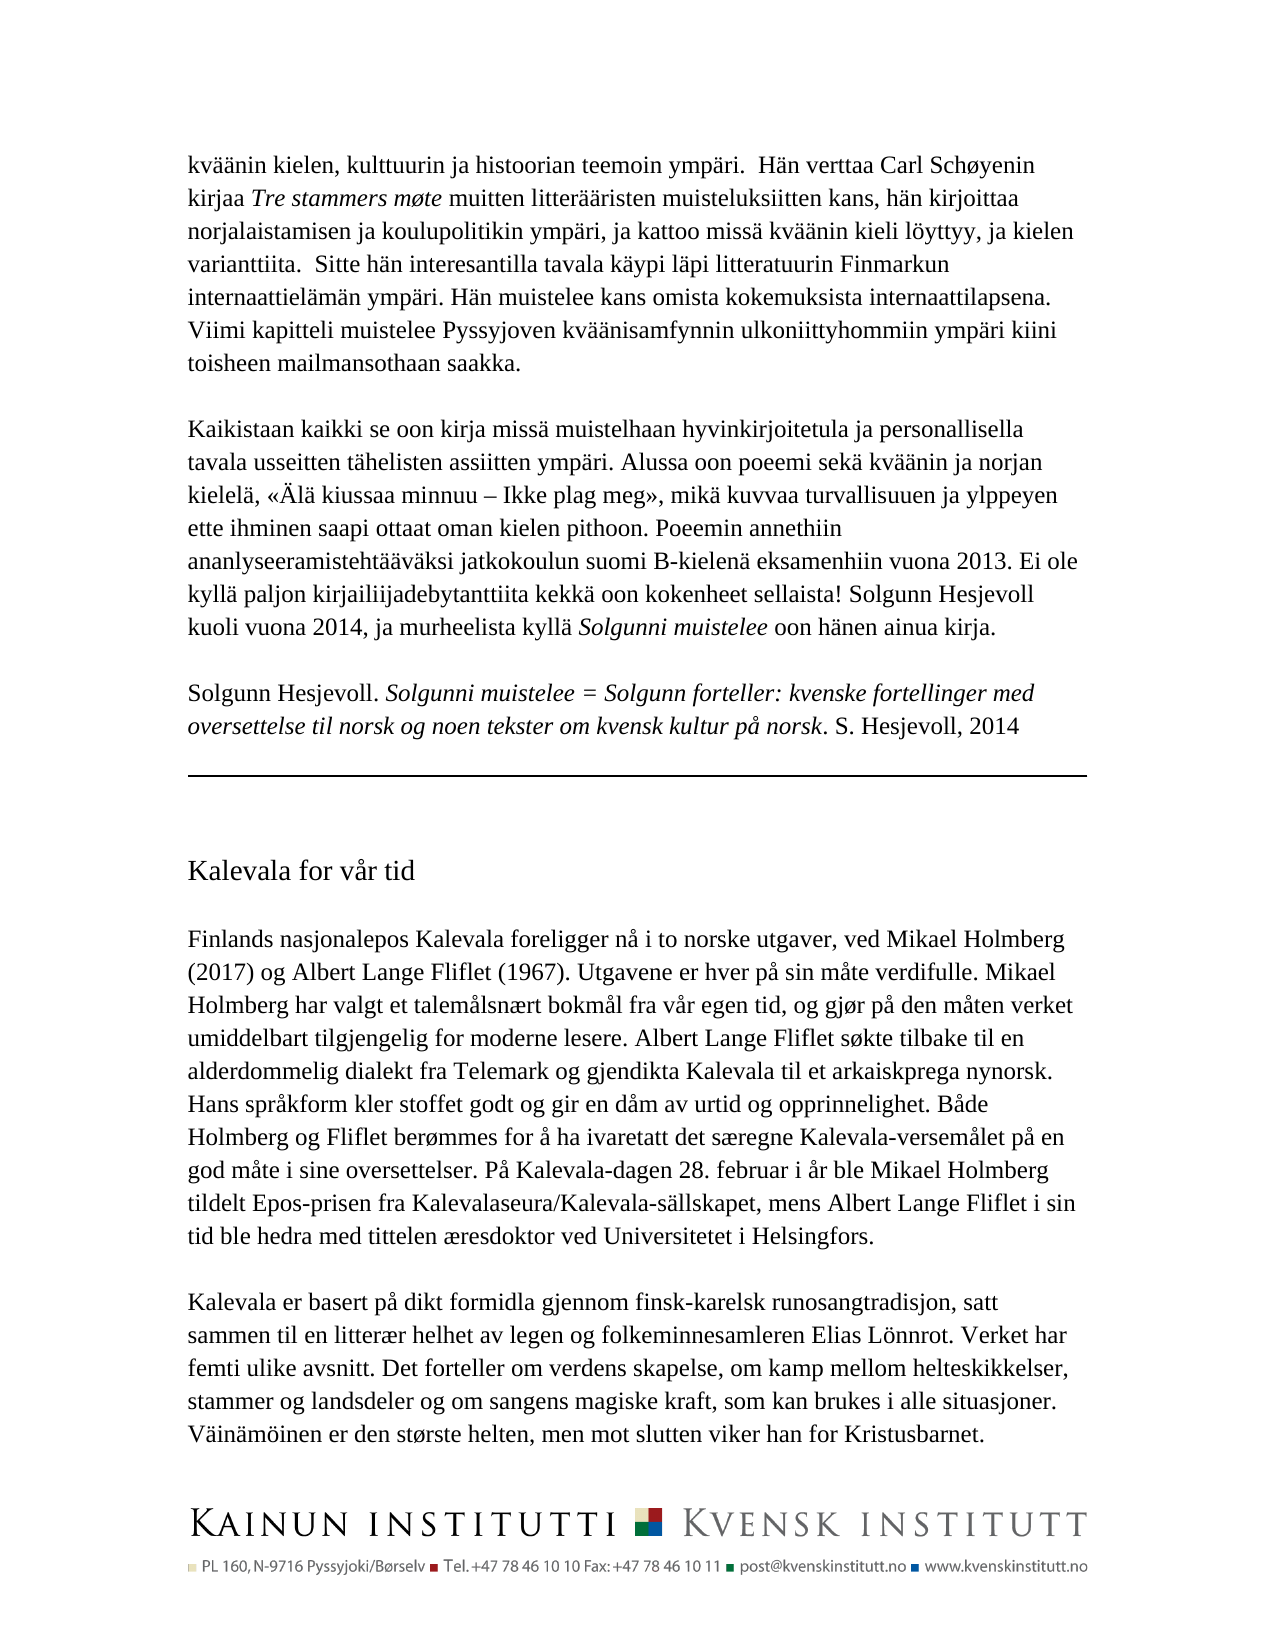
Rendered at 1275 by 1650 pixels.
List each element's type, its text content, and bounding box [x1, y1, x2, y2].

text Kalevala er basert på dikt formidla gjennom finsk-karelsk runosangtradisjon, satt sammen til en litterær helhet av legen og folkeminnesamleren Elias Lönnrot. Verket har femti ulike avsnitt. Det forteller om verdens skapelse, om kamp mellom helteskikkelser, stammer og landsdeler og om sangens magiske kraft, som kan brukes i alle situasjoner. Väinämöinen er den største helten, men mot slutten viker han for Kristusbarnet. [187, 1287, 1087, 1448]
text Finlands nasjonalepos Kalevala foreligger nå i to norske utgaver, ved Mikael Holmberg (2017) og Albert Lange Fliflet (1967). Utgavene er hver på sin måte verdifulle. Mikael Holmberg har valgt et talemålsnært bokmål fra vår egen tid, og gjør på den måten verket umiddelbart tilgjengelig for moderne lesere. Albert Lange Fliflet søkte tilbake til en alderdommelig dialekt fra Telemark og gjendikta Kalevala til et arkaiskprega nynorsk. Hans språkform kler stoffet godt og gir en dåm av urtid og opprinnelighet. Både Holmberg og Fliflet berømmes for å ha ivaretatt det særegne Kalevala-versemålet på en god måte i sine oversettelser. På Kalevala-dagen 28. februar i år ble Mikael Holmberg tildelt Epos-prisen fra Kalevalaseura/Kalevala-sällskapet, mens Albert Lange Fliflet i sin tid ble hedra med tittelen æresdoktor ved Universitetet i Helsingfors. [187, 924, 1087, 1250]
text Solgunn Hesjevoll. Solgunni muistelee = Solgunn forteller: kvenske fortellinger med oversettelse til norsk og noen tekster om kvensk kultur på norsk. S. Hesjevoll, 2014 [187, 678, 1087, 740]
text Kaikistaan kaikki se oon kirja missä muistelhaan hyvinkirjoitetula ja personallisella tavala usseitten tähelisten assiitten ympäri. Alussa oon poeemi sekä kväänin ja norjan kielelä, «Älä kiussaa minnuu – Ikke plag meg», mikä kuvvaa turvallisuuen ja ylppeyen ette ihminen saapi ottaat oman kielen pithoon. Poeemin annethiin ananlyseeramistehtääväksi jatkokoulun suomi B-kielenä eksamenhiin vuona 2013. Ei ole kyllä paljon kirjailiijadebytanttiita kekkä oon kokenheet sellaista! Solgunn Hesjevoll kuoli vuona 2014, ja murheelista kyllä Solgunni muistelee oon hänen ainua kirja. [187, 414, 1087, 641]
picture [187, 1508, 1088, 1577]
text kväänin kielen, kulttuurin ja histoorian teemoin ympäri. Hän verttaa Carl Schøyenin kirjaa Tre stammers møte muitten litterääristen muisteluksiitten kans, hän kirjoittaa norjalaistamisen ja koulupolitikin ympäri, ja kattoo missä kväänin kieli löyttyy, ja kielen varianttiita. Sitte hän interesantilla tavala käypi läpi litteratuurin Finmarkun internaattielämän ympäri. Hän muistelee kans omista kokemuksista internaattilapsena. Viimi kapitteli muistelee Pyssyjoven kväänisamfynnin ulkoniittyhommiin ympäri kiini toisheen mailmansothaan saakka. [187, 150, 1087, 377]
text Kalevala for vår tid [187, 853, 1087, 886]
